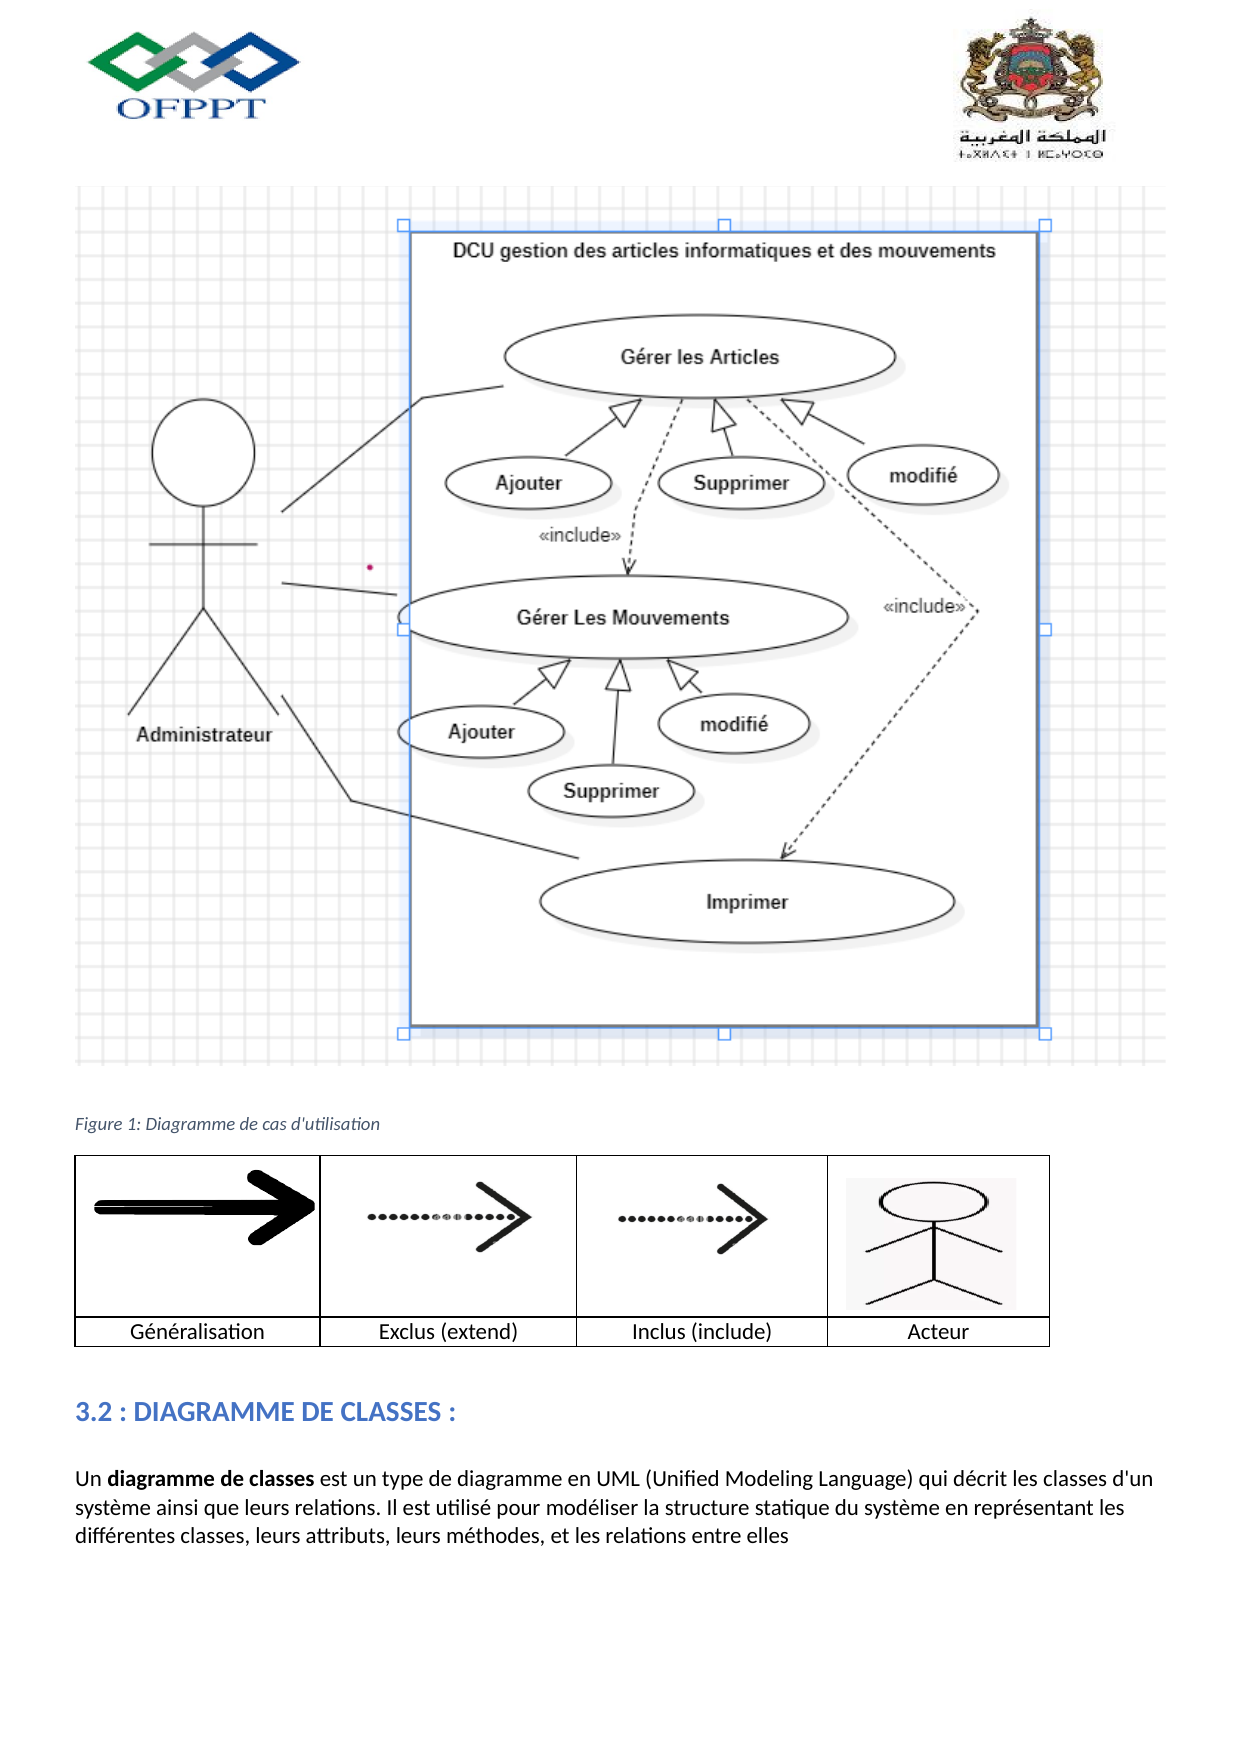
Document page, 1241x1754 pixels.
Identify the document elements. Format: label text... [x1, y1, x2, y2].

table_header [76, 1156, 319, 1316]
table_header [321, 1156, 576, 1316]
table_cell Généralisation [76, 1318, 319, 1346]
table_header [828, 1156, 1049, 1316]
text Figure 1: Diagramme de cas d'utilisation [75, 1112, 1166, 1134]
table_cell Exclus (extend) [321, 1318, 576, 1346]
table_cell Acteur [828, 1318, 1049, 1346]
subtitle 3.2 : DIAGRAMME DE CLASSES : [75, 1393, 1165, 1428]
table_header [577, 1156, 827, 1316]
text Un diagramme de classes est un type de diagramme en UML (Unified Modeling Language) qui décrit les classes d'un système ainsi que leurs relations. Il est utilisé pour modéliser la structure statique du système en représentant les différentes classes, leurs attributs, leurs méthodes, et les relations entre elles [75, 1464, 1166, 1550]
table_cell Inclus (include) [577, 1318, 827, 1346]
